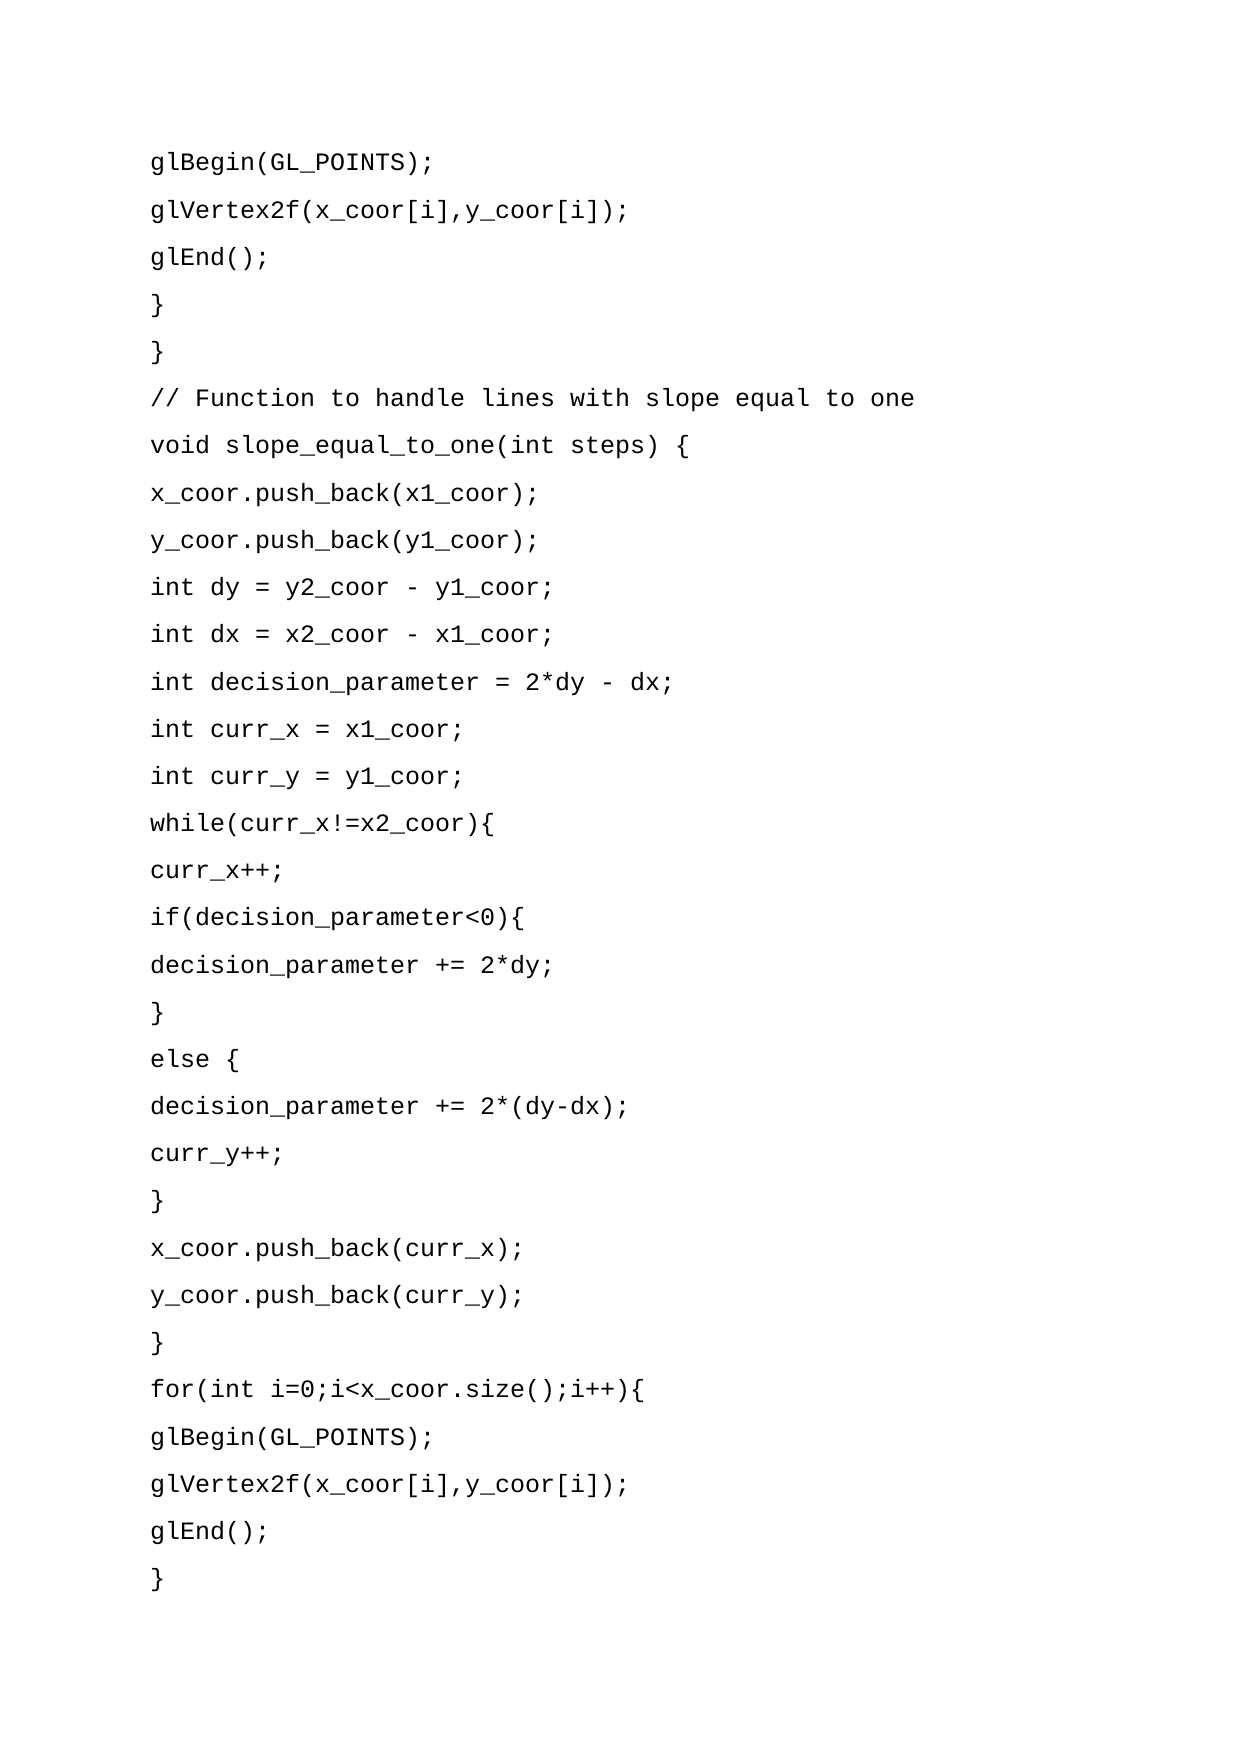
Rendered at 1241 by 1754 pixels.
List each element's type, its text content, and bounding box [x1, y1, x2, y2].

text int dx = x2_coor - x1_coor; [150, 622, 1090, 650]
text for(int i=0;i<x_coor.size();i++){ [150, 1377, 1090, 1405]
text void slope_equal_to_one(int steps) { [150, 433, 1090, 461]
text x_coor.push_back(x1_coor); [150, 480, 1090, 509]
text } [150, 292, 1090, 320]
text // Function to handle lines with slope equal to one [150, 386, 1090, 414]
text } [150, 1566, 1090, 1594]
text decision_parameter += 2*(dy-dx); [150, 1094, 1090, 1122]
text y_coor.push_back(y1_coor); [150, 527, 1090, 556]
text } [150, 1330, 1090, 1358]
text if(decision_parameter<0){ [150, 905, 1090, 933]
text curr_x++; [150, 858, 1090, 886]
text x_coor.push_back(curr_x); [150, 1235, 1090, 1264]
text } [150, 1188, 1090, 1216]
text decision_parameter += 2*dy; [150, 952, 1090, 981]
text else { [150, 1047, 1090, 1075]
text } [150, 339, 1090, 367]
text int curr_x = x1_coor; [150, 716, 1090, 744]
text glVertex2f(x_coor[i],y_coor[i]); [150, 1471, 1090, 1499]
text y_coor.push_back(curr_y); [150, 1282, 1090, 1311]
text } [150, 999, 1090, 1028]
text glVertex2f(x_coor[i],y_coor[i]); [150, 197, 1090, 226]
text glEnd(); [150, 244, 1090, 273]
text int curr_y = y1_coor; [150, 763, 1090, 792]
text glEnd(); [150, 1518, 1090, 1547]
text glBegin(GL_POINTS); [150, 150, 1090, 178]
text curr_y++; [150, 1141, 1090, 1169]
text int decision_parameter = 2*dy - dx; [150, 669, 1090, 697]
text while(curr_x!=x2_coor){ [150, 811, 1090, 839]
text int dy = y2_coor - y1_coor; [150, 575, 1090, 603]
text glBegin(GL_POINTS); [150, 1424, 1090, 1452]
